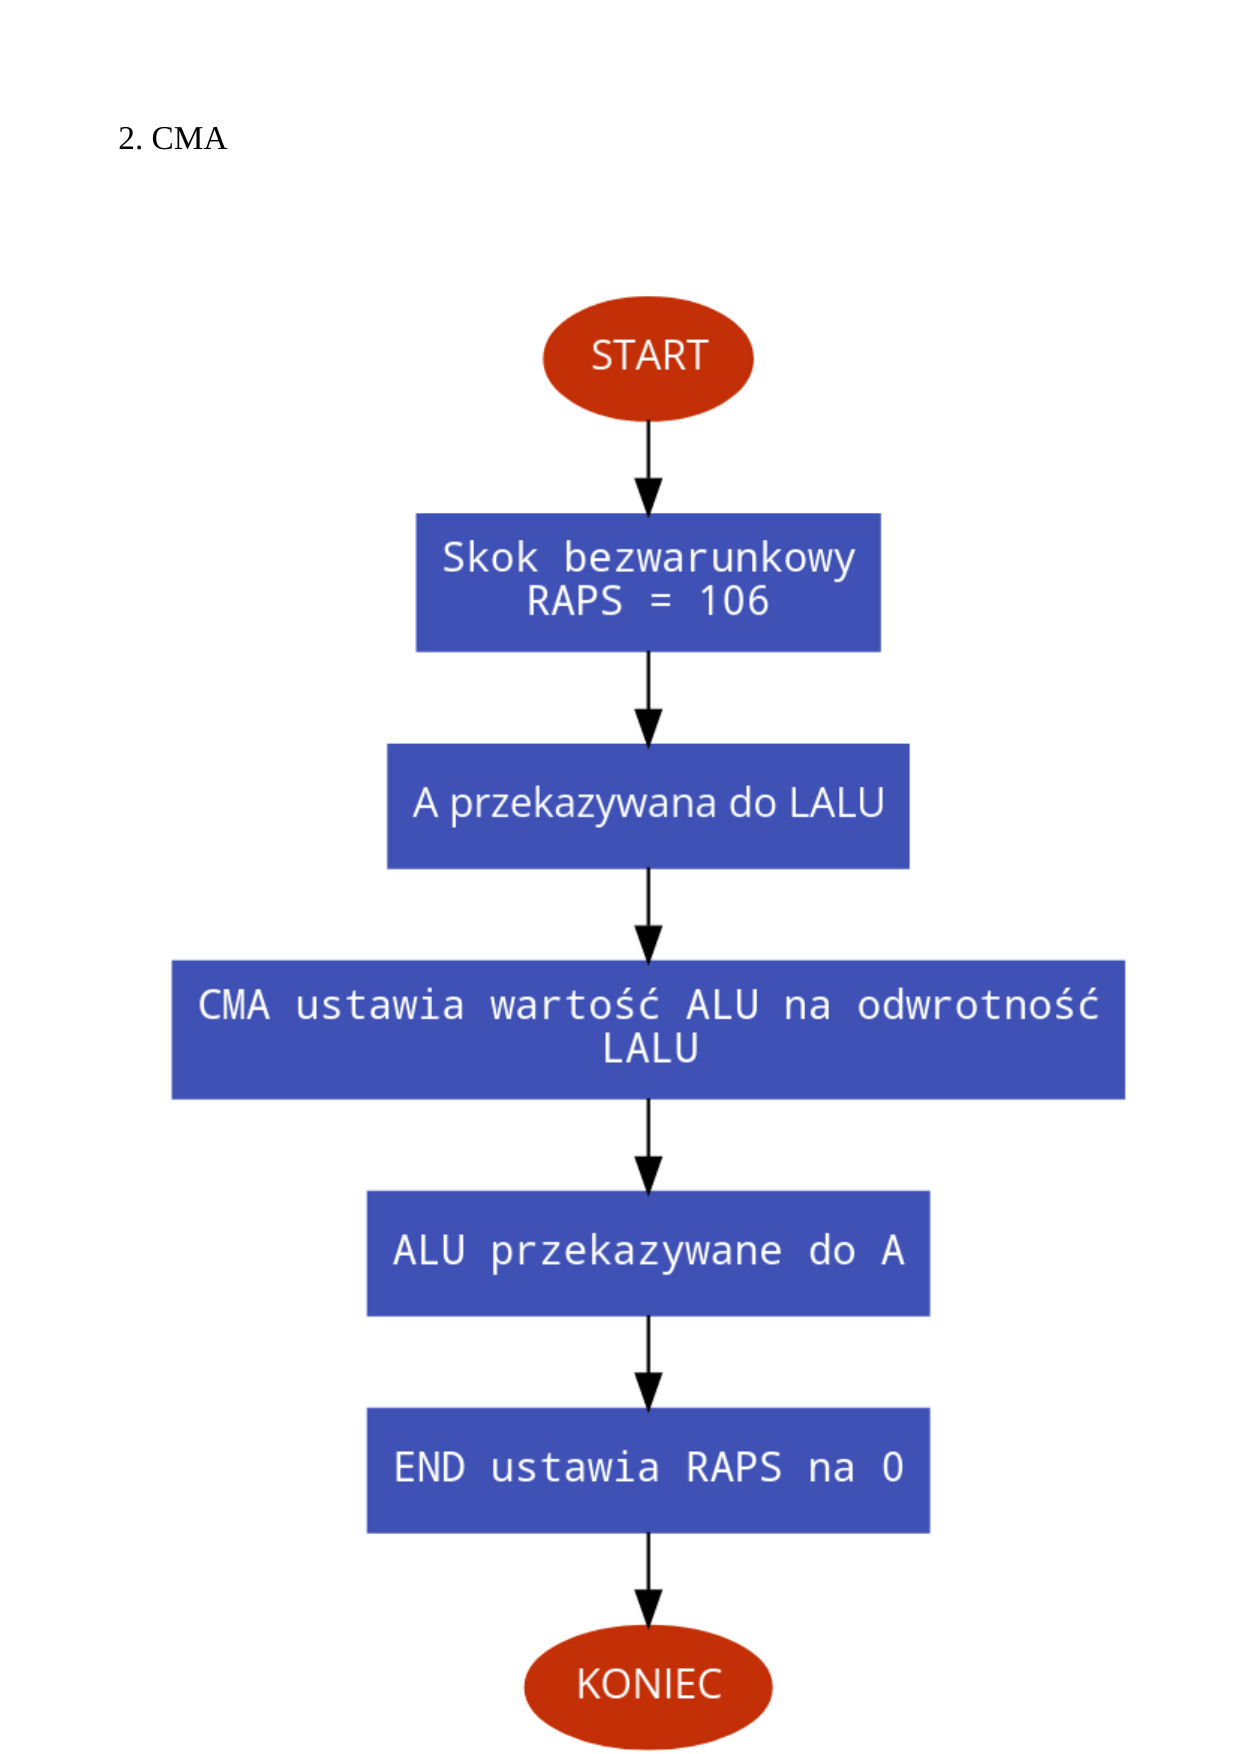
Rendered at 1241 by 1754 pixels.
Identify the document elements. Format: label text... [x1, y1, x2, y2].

picture [101, 292, 1178, 1754]
text 2. CMA [118, 118, 1122, 156]
